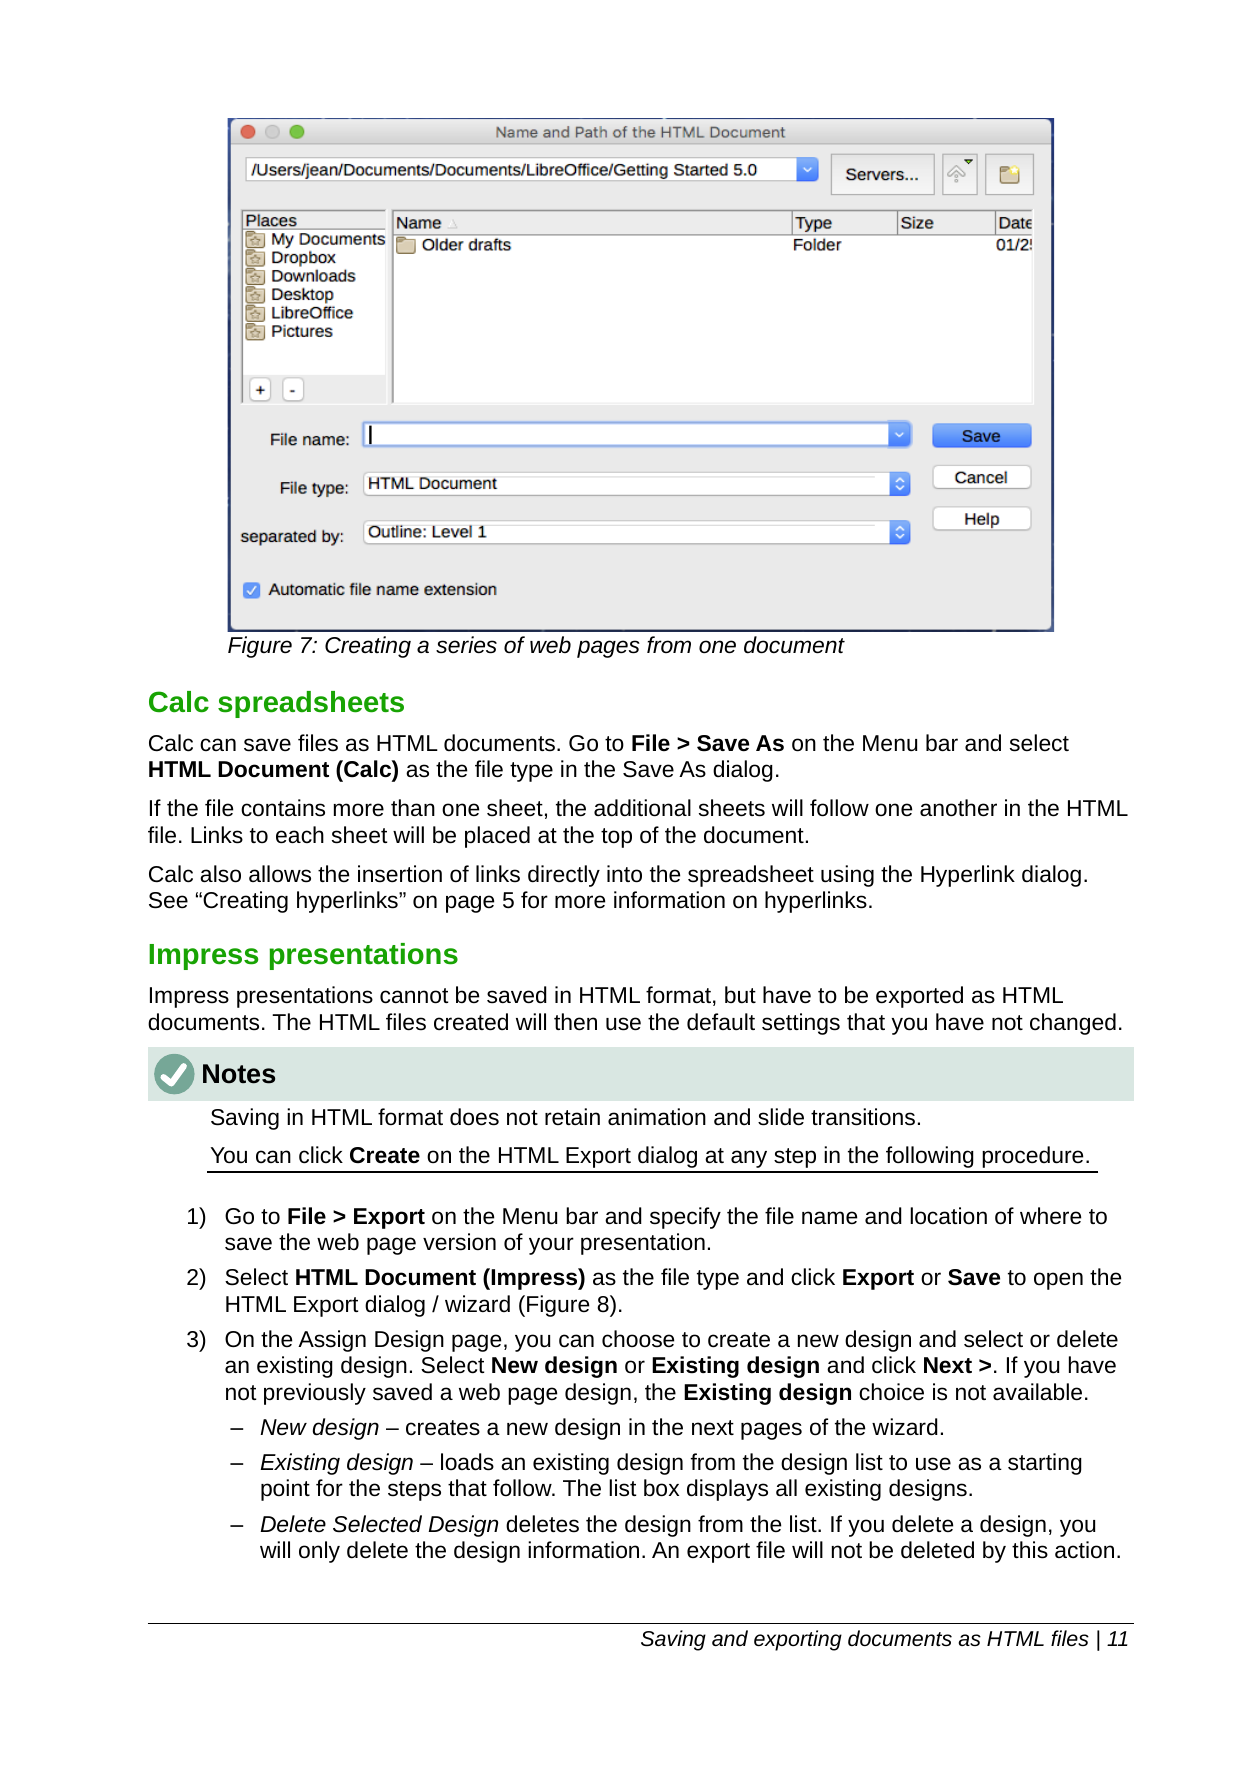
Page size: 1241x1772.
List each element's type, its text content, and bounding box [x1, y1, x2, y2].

text Figure 7: Creating a series of web pages from one document [227, 632, 1054, 658]
subtitle Impress presentations [148, 937, 1134, 970]
list Go to File > Export on the Menu bar and specify the file name and location of where to save the web page version of your presentation. [207, 1203, 1134, 1256]
list Existing design – loads an existing design from the design list to use as a starting point for the steps that follow. The list box displays all existing designs. [230, 1449, 1134, 1502]
text Saving in HTML format does not retain animation and slide transitions. [207, 1101, 1098, 1130]
text You can click Create on the HTML Export dialog at any step in the following procedure. [207, 1139, 1098, 1171]
text Calc can save files as HTML documents. Go to File > Save As on the Menu bar and select HTML Document (Calc) as the file type in the Save As dialog. [148, 730, 1134, 783]
list On the Assign Design page, you can choose to create a new design and select or delete an existing design. Select New design or Existing design and click Next >. If you have not previously saved a web page design, the Existing design choice is not available. [207, 1326, 1134, 1405]
text Impress presentations cannot be saved in HTML format, but have to be exported as HTML documents. The HTML files created will then use the default settings that you have not changed. [148, 982, 1134, 1035]
text If the file contains more than one sheet, the additional sheets will follow one another in the HTML file. Links to each sheet will be placed at the top of the document. [148, 795, 1134, 848]
list Select HTML Document (Impress) as the file type and click Export or Save to open the HTML Export dialog / wizard (Figure 8). [207, 1264, 1134, 1317]
list New design – creates a new design in the next pages of the wizard. [230, 1414, 1134, 1440]
subtitle Calc spreadsheets [148, 685, 1134, 718]
list Delete Selected Design deletes the design from the list. If you delete a design, you will only delete the design information. An export file will not be deleted by this action. [230, 1511, 1134, 1563]
subtitle Notes [148, 1047, 1134, 1101]
text Calc also allows the insertion of links directly into the spreadsheet using the Hyperlink dialog. See “Creating hyperlinks” on page 5 for more information on hyperlinks. [148, 861, 1134, 913]
picture [227, 118, 1055, 632]
